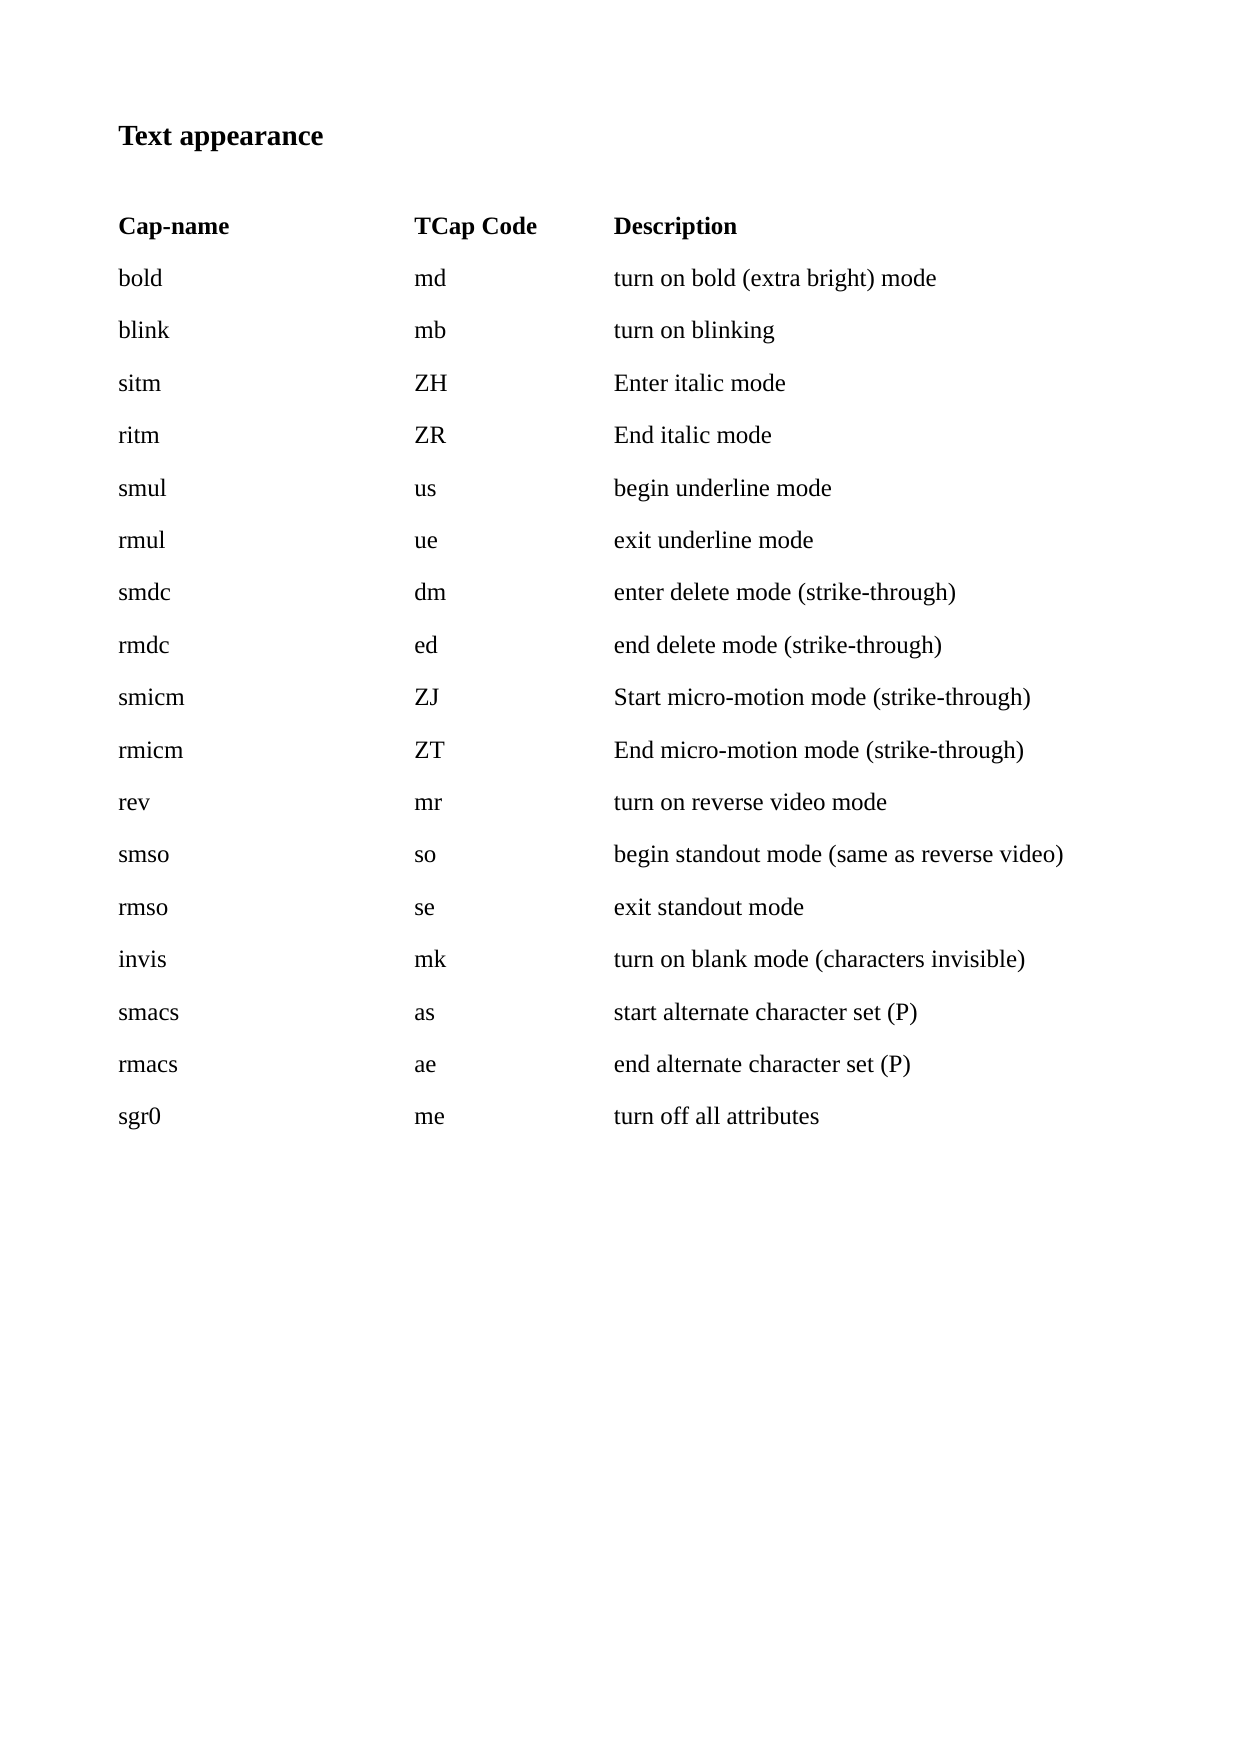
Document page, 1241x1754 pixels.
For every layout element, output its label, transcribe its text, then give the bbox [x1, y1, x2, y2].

text invis mk turn on blank mode (characters invisible) [118, 944, 1122, 973]
text rmdc ed end delete mode (strike-through) [118, 630, 1122, 659]
text smdc dm enter delete mode (strike-through) [118, 577, 1122, 606]
text rev mr turn on reverse video mode [118, 787, 1122, 816]
text Cap-name TCap Code Description [118, 211, 1122, 239]
text rmacs ae end alternate character set (P) [118, 1049, 1122, 1078]
text smso so begin standout mode (same as reverse video) [118, 839, 1122, 868]
text sitm ZH Enter italic mode [118, 368, 1122, 397]
text smicm ZJ Start micro-motion mode (strike-through) [118, 682, 1122, 711]
text rmul ue exit underline mode [118, 525, 1122, 554]
text Text appearance [118, 118, 1122, 152]
text rmso se exit standout mode [118, 892, 1122, 921]
text blink mb turn on blinking [118, 316, 1122, 344]
text sgr0 me turn off all attributes [118, 1101, 1122, 1130]
text smul us begin underline mode [118, 473, 1122, 501]
text smacs as start alternate character set (P) [118, 997, 1122, 1025]
text bold md turn on bold (extra bright) mode [118, 263, 1122, 292]
text ritm ZR End italic mode [118, 420, 1122, 449]
text rmicm ZT End micro-motion mode (strike-through) [118, 735, 1122, 763]
